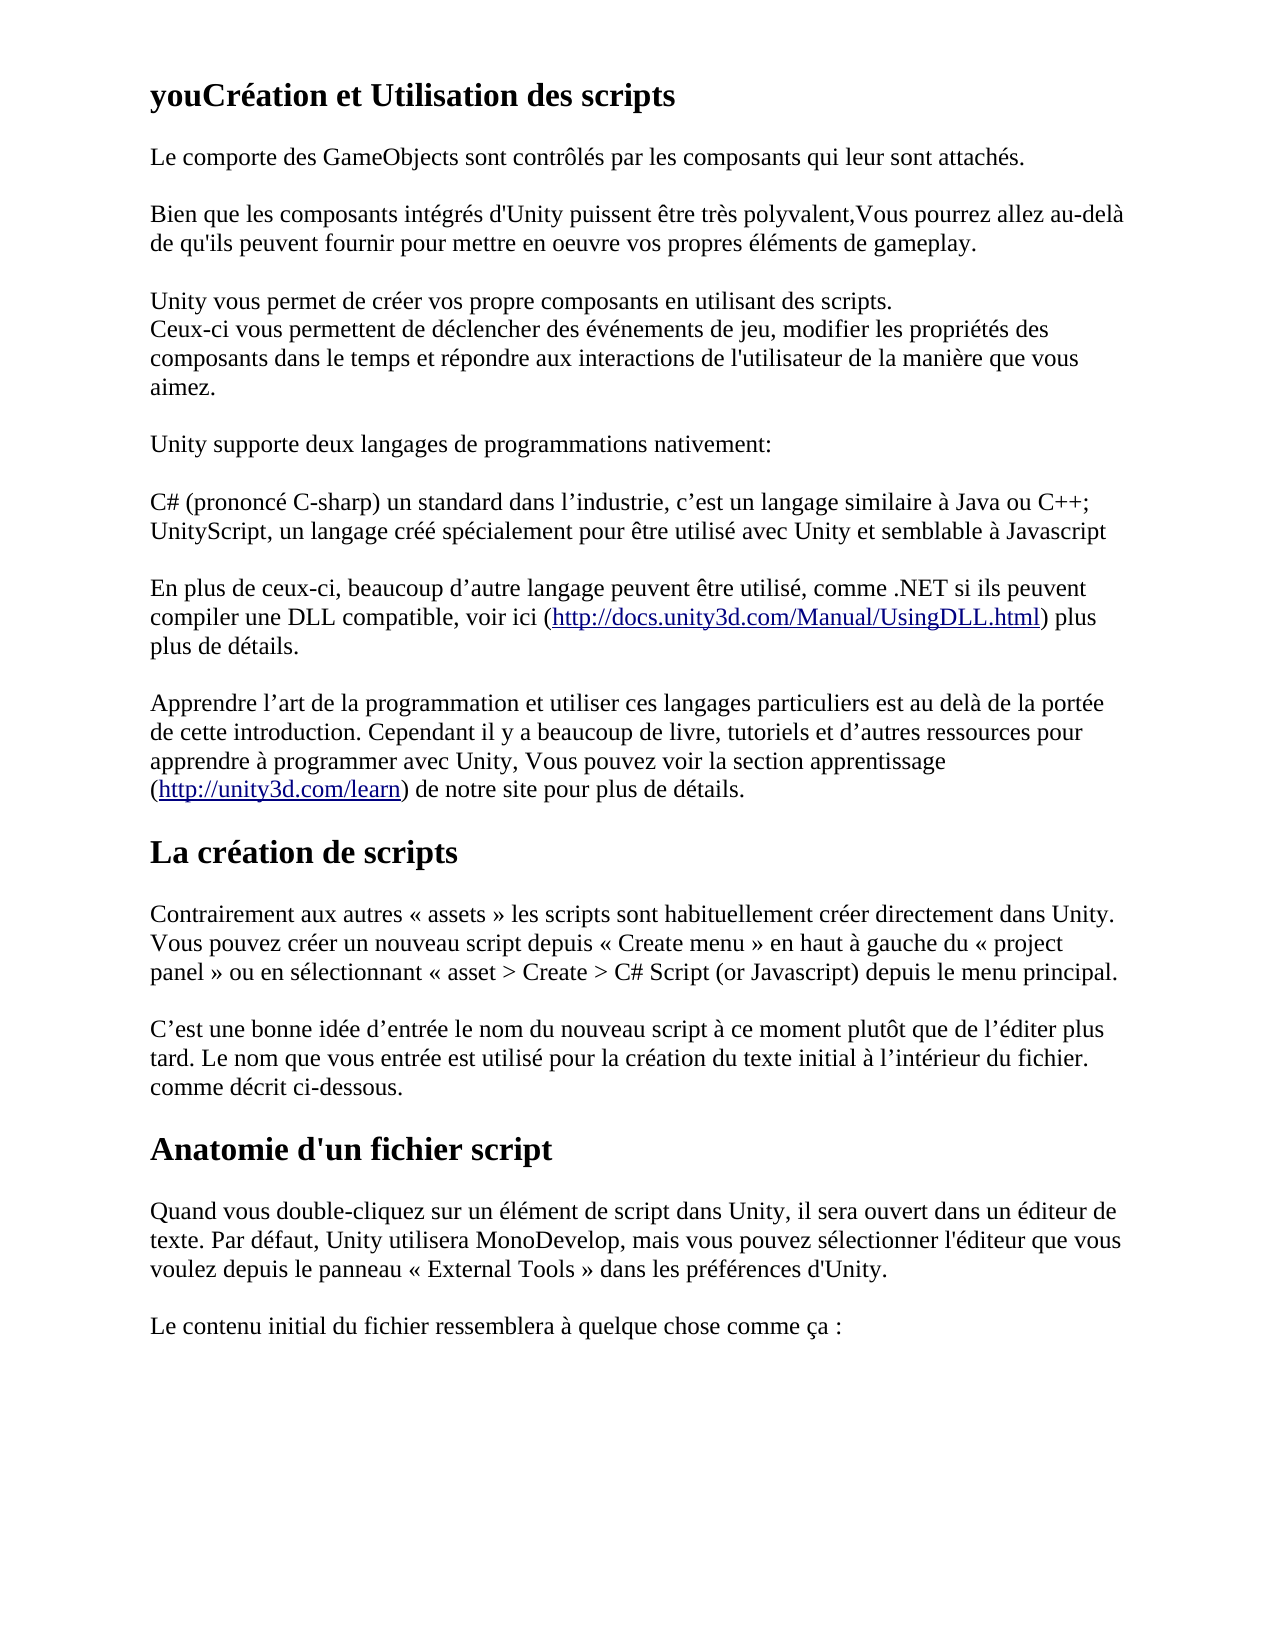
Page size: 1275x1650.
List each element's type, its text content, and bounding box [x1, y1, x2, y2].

text C# (prononcé C-sharp) un standard dans l’industrie, c’est un langage similaire à Java ou C++; [150, 487, 1125, 516]
text youCréation et Utilisation des scripts [150, 75, 1125, 113]
text La création de scripts [150, 832, 1125, 870]
text Le comporte des GameObjects sont contrôlés par les composants qui leur sont attachés. [150, 142, 1125, 171]
text C’est une bonne idée d’entrée le nom du nouveau script à ce moment plutôt que de l’éditer plus tard. Le nom que vous entrée est utilisé pour la création du texte initial à l’intérieur du fichier. comme décrit ci-dessous. [150, 1014, 1125, 1100]
text Unity supporte deux langages de programmations nativement: [150, 429, 1125, 458]
text En plus de ceux-ci, beaucoup d’autre langage peuvent être utilisé, comme .NET si ils peuvent compiler une DLL compatible, voir ici (http://docs.unity3d.com/Manual/UsingDLL.html) plus plus de détails. [150, 573, 1125, 659]
text Bien que les composants intégrés d'Unity puissent être très polyvalent,Vous pourrez allez au-delà de qu'ils peuvent fournir pour mettre en oeuvre vos propres éléments de gameplay. [150, 199, 1125, 257]
text Apprendre l’art de la programmation et utiliser ces langages particuliers est au delà de la portée de cette introduction. Cependant il y a beaucoup de livre, tutoriels et d’autres ressources pour apprendre à programmer avec Unity, Vous pouvez voir la section apprentissage (http://unity3d.com/learn) de notre site pour plus de détails. [150, 688, 1125, 803]
text UnityScript, un langage créé spécialement pour être utilisé avec Unity et semblable à Javascript [150, 516, 1125, 544]
text Quand vous double-cliquez sur un élément de script dans Unity, il sera ouvert dans un éditeur de texte. Par défaut, Unity utilisera MonoDevelop, mais vous pouvez sélectionner l'éditeur que vous voulez depuis le panneau « External Tools » dans les préférences d'Unity. [150, 1196, 1125, 1282]
text Ceux-ci vous permettent de déclencher des événements de jeu, modifier les propriétés des composants dans le temps et répondre aux interactions de l'utilisateur de la manière que vous aimez. [150, 314, 1125, 401]
text Unity vous permet de créer vos propre composants en utilisant des scripts. [150, 286, 1125, 314]
text Le contenu initial du fichier ressemblera à quelque chose comme ça : [150, 1311, 1125, 1340]
text Anatomie d'un fichier script [150, 1129, 1125, 1167]
text Contrairement aux autres « assets » les scripts sont habituellement créer directement dans Unity. Vous pouvez créer un nouveau script depuis « Create menu » en haut à gauche du « project panel » ou en sélectionnant « asset > Create > C# Script (or Javascript) depuis le menu principal. [150, 899, 1125, 985]
